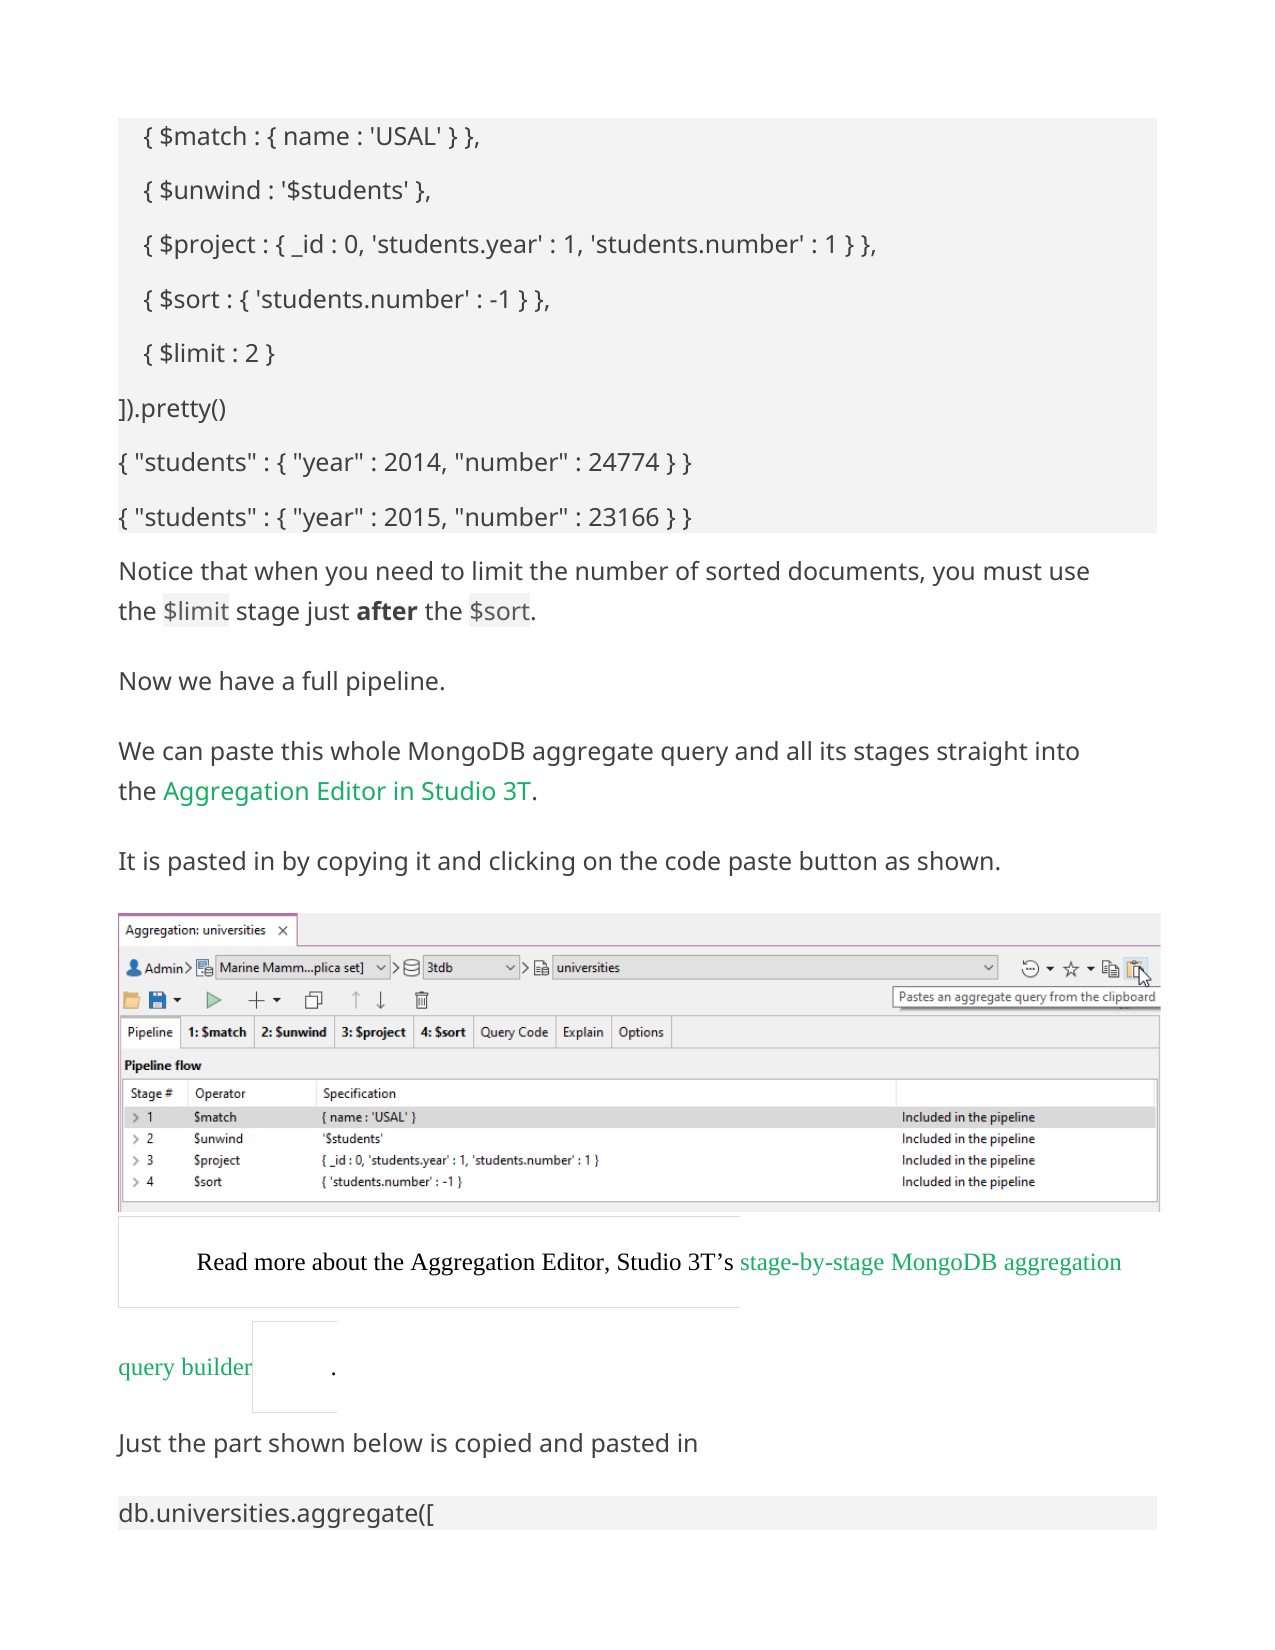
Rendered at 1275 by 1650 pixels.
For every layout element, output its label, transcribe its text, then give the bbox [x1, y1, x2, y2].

text Read more about the Aggregation Editor, Studio 3T’s stage-by-stage MongoDB aggregation query builder. [118, 1216, 1157, 1412]
text { "students" : { "year" : 2014, "number" : 24774 } } [118, 445, 1157, 479]
text db.universities.aggregate([ [118, 1496, 1157, 1530]
text Now we have a full pipeline. [118, 663, 1157, 698]
text { $limit : 2 } [118, 336, 1157, 370]
picture [118, 913, 1161, 1212]
text Notice that when you need to limit the number of sorted documents, you must use the $limit stage just after the $sort. [118, 554, 1157, 627]
text { "students" : { "year" : 2015, "number" : 23166 } } [118, 499, 1157, 533]
text Just the part shown below is copied and pasted in [118, 1426, 1157, 1460]
text { $match : { name : 'USAL' } }, [118, 118, 1157, 152]
text We can paste this whole MongoDB aggregate query and all its stages straight into the Aggregation Editor in Studio 3T. [118, 734, 1157, 807]
text ]).pretty() [118, 391, 1157, 424]
text { $unwind : '$students' }, [118, 173, 1157, 207]
text { $project : { _id : 0, 'students.year' : 1, 'students.number' : 1 } }, [118, 227, 1157, 261]
text { $sort : { 'students.number' : -1 } }, [118, 282, 1157, 316]
text It is pasted in by copying it and clicking on the code paste button as shown. [118, 843, 1157, 878]
